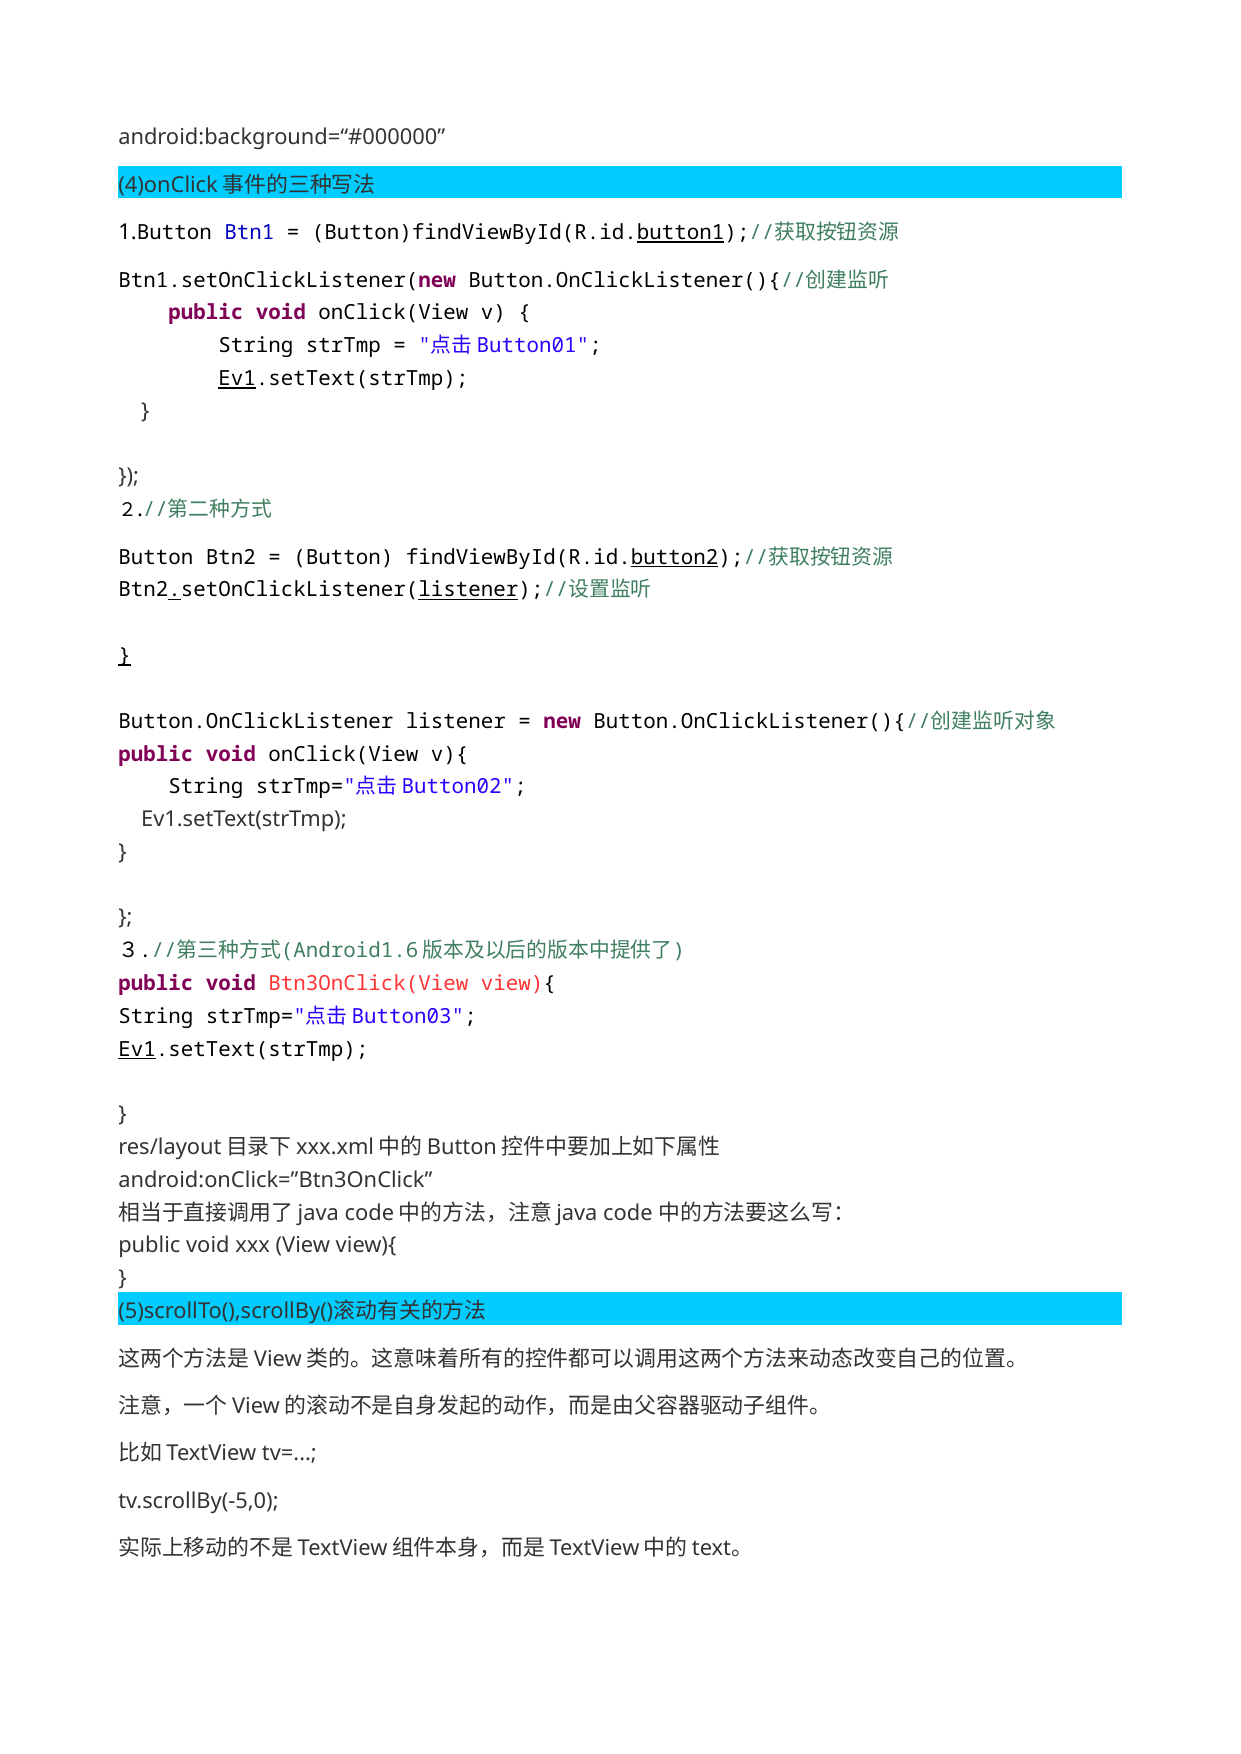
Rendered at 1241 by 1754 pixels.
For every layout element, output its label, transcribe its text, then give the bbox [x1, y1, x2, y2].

text }); [118, 457, 1122, 490]
text Button Btn2 = (Button) findViewById(R.id.button2);//获取按钮资源 [118, 537, 1122, 570]
text 比如TextView tv=...; [118, 1434, 1122, 1467]
text android:onClick=”Btn3OnClick” [118, 1161, 1122, 1194]
text ３.//第三种方式(Android1.6版本及以后的版本中提供了) [118, 931, 1122, 964]
text res/layout目录下xxx.xml中的Button控件中要加上如下属性 [118, 1128, 1122, 1161]
text } [118, 1259, 1122, 1292]
text } [118, 833, 1122, 866]
text public void xxx (View view){ [118, 1226, 1122, 1259]
text } [118, 636, 1122, 669]
text 1.Button Btn1 = (Button)findViewById(R.id.button1);//获取按钮资源 [118, 213, 1122, 246]
text 注意，一个View的滚动不是自身发起的动作，而是由父容器驱动子组件。 [118, 1387, 1122, 1420]
text public void Btn3OnClick(View view){ [118, 964, 1122, 997]
text ２.//第二种方式 [118, 490, 1122, 523]
text 这两个方法是View类的。这意味着所有的控件都可以调用这两个方法来动态改变自己的位置。 [118, 1339, 1122, 1372]
text } [118, 392, 1122, 424]
text public void onClick(View v) { [118, 293, 1122, 326]
text Button.OnClickListener listener = new Button.OnClickListener(){//创建监听对象 [118, 701, 1122, 734]
text 实际上移动的不是TextView组件本身，而是TextView中的text。 [118, 1529, 1122, 1562]
text android:background=“#000000” [118, 118, 1122, 151]
text (5)scrollTo(),scrollBy()滚动有关的方法 [118, 1292, 1122, 1325]
text String strTmp = "点击Button01"; [118, 326, 1122, 359]
text Ev1.setText(strTmp); [118, 1029, 1122, 1062]
text }; [118, 898, 1122, 931]
text Btn2.setOnClickListener(listener);//设置监听 [118, 570, 1122, 603]
text String strTmp="点击Button02"; [118, 767, 1122, 800]
text public void onClick(View v){ [118, 734, 1122, 767]
text Ev1.setText(strTmp); [118, 359, 1122, 392]
text tv.scrollBy(-5,0); [118, 1482, 1122, 1514]
text (4)onClick事件的三种写法 [118, 166, 1122, 198]
text } [118, 1095, 1122, 1128]
text 相当于直接调用了java code中的方法，注意java code 中的方法要这么写： [118, 1194, 1122, 1226]
text String strTmp="点击Button03"; [118, 997, 1122, 1029]
text Ev1.setText(strTmp); [118, 800, 1122, 833]
text Btn1.setOnClickListener(new Button.OnClickListener(){//创建监听 [118, 260, 1122, 293]
